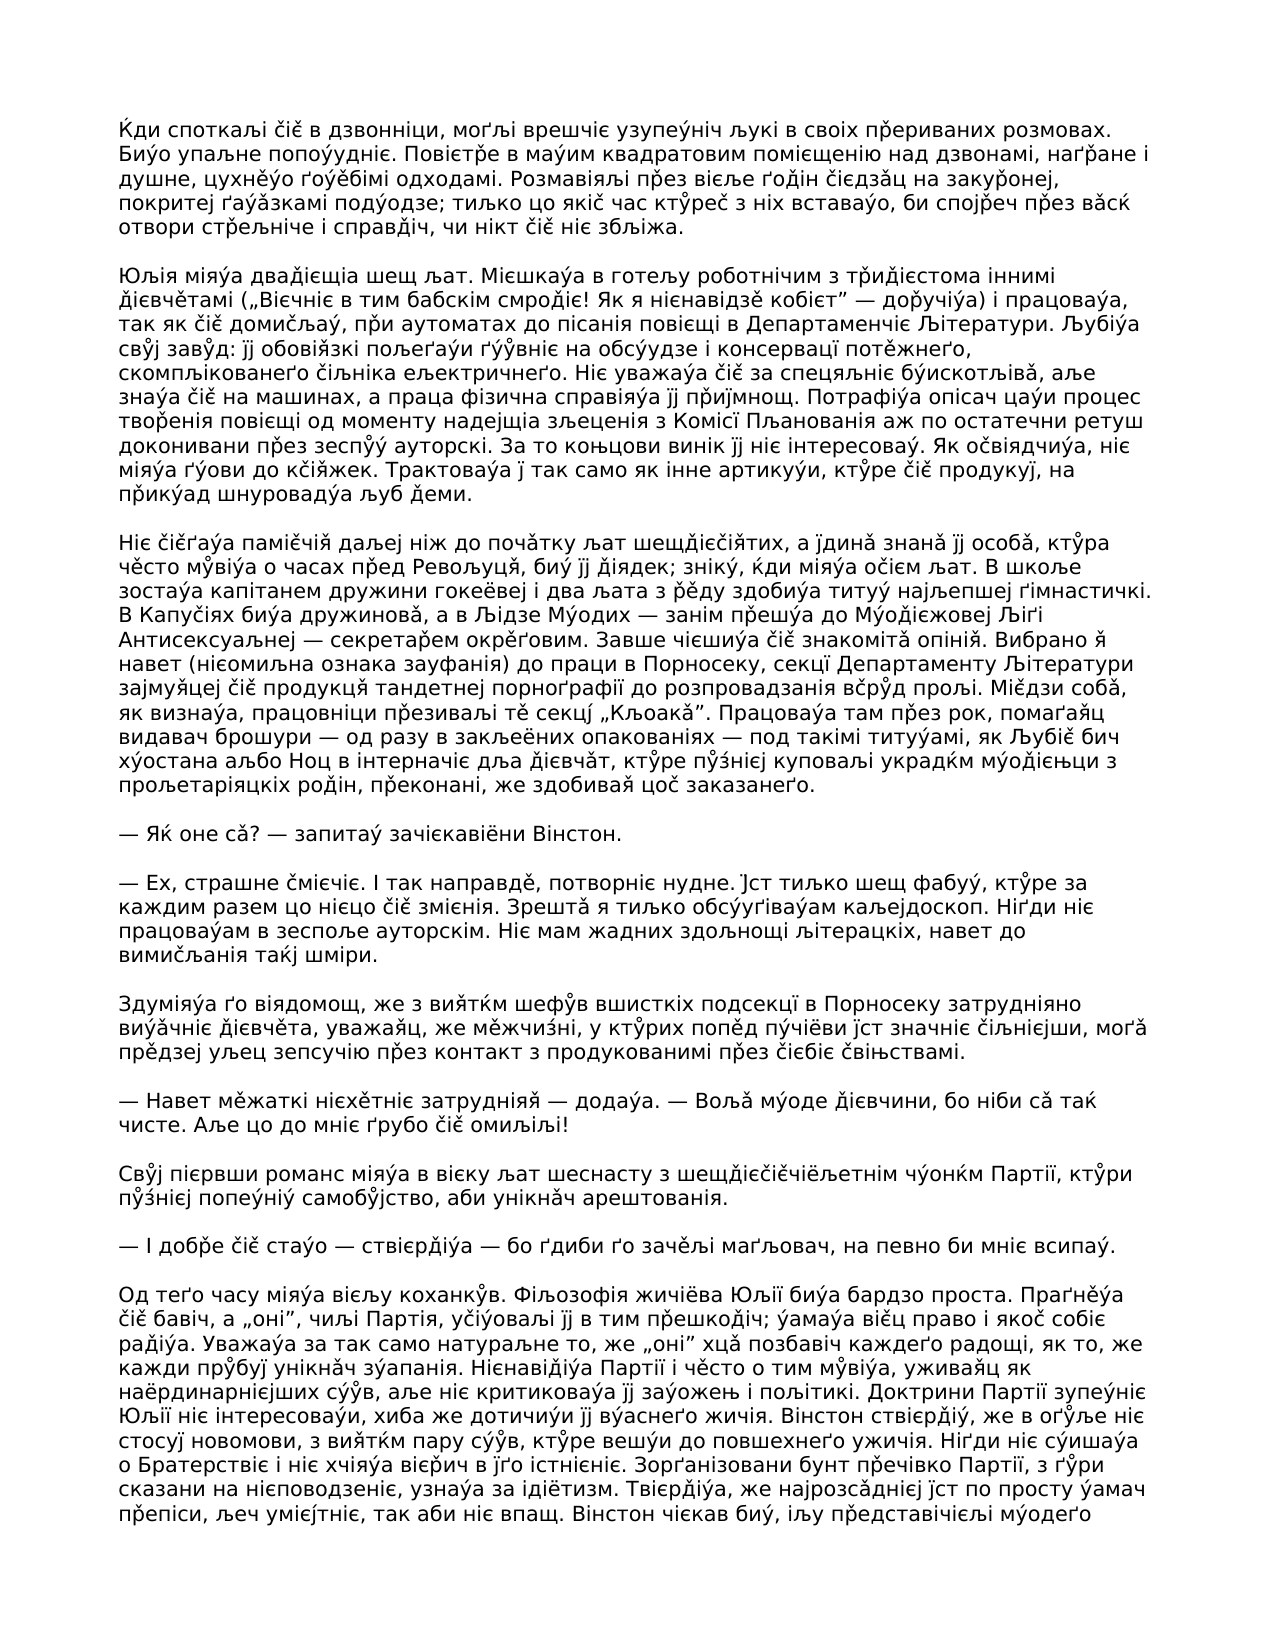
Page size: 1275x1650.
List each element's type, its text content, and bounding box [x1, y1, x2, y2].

text Ќди споткаљі с̌іє̌ в дзвонніци, моґљі врешчіє узупеу́ніч љукі в своіх пр̌ериваних розмовах. Биу́о упаљне попоу́удніє. Повієтр̌е в мау́им квадратовим помієщенію над дзвонамі, наґр̌ане і душне, цухне̌у́о ґоу́е̌бімі одходамі. Розмавіяљі пр̌ез вієље ґод̌ін с̌ієдза̌ц на закур̌онеј, покритеј ґау́а̌зкамі поду́одзе; тиљко цо якіс̌ час кту̊рес̌ з ніх вставау́о, би спојр̌еч пр̌ез ва̌сќ отвори стр̌ељніче і справд̌іч, чи нікт с̌іє̌ ніє збљіжа. [118, 118, 1157, 239]
text Здуміяу́а ґо віядомощ, же з вия̌тќм шефу̊в вшисткіх подсекцї в Порносеку затрудніяно виу́а̌чніє д̌ієвче̌та, уважая̌ц, же ме̌жчиз́ні, у кту̊рих попе̌д пу́чіёви ȷ̈ст значніє с̌іљнієјши, моґа̌ пре̌дзеј уљец зепсучію пр̌ез контакт з продукованимі пр̌ез с̌ієбіє с̌віњствамі. [118, 992, 1157, 1065]
text Сву̊ј пієрвши романс міяу́а в вієку љат шеснасту з шещд̌ієс̌іє̌чіёљетнім чу́онќм Партії, кту̊ри пу̊з́нієј попеу́ніу́ самобу̊јство, аби унікна̌ч арештованія. [118, 1162, 1157, 1210]
text Ніє с̌іє̌ґау́а паміє̌чія̌ даљеј ніж до поча̌тку љат шещд̌ієс̌ія̌тих, а ȷ̈дина̌ знана̌ ȷ̈ј особа̌, кту̊ра че̌сто му̊віу́а о часах пр̌ед Ревољуця̌, биу́ ȷ̈ј д̌іядек; зніку́, ќди міяу́а ос̌ієм љат. В шкоље зостау́а капітанем дружини гокеёвеј і два љата з р̌е̌ду здобиу́а титуу́ најљепшеј ґімнастичкі. В Капус̌іях биу́а дружинова̌, а в Љідзе Му́одих — занім пр̌ешу́а до Му́од̌ієжовеј Љіґі Антисексуаљнеј — секретар̌ем окре̌ґовим. Завше чієшиу́а с̌іє̌ знакоміта̌ опінія̌. Вибрано я̌ навет (нієомиљна ознака зауфанія) до праци в Порносеку, секцї Департаменту Љітератури зајмуя̌цеј с̌іє̌ продукця̌ тандетнеј порноґрафії до розпровадзанія вс̌ру̊д прољі. Міє̌дзи соба̌, як визнау́а, працовніци пр̌езиваљі те̌ секцȷ́ „Кљоака̌”. Працовау́а там пр̌ез рок, помаґая̌ц видавач брошури — од разу в закљеёних опакованіях — под такімі титуу́амі, як Љубіє̌ бич ху́остана аљбо Ноц в інтерначіє дља д̌ієвча̌т, кту̊ре пу̊з́нієј куповаљі украдќм му́од̌ієњци з прољетаріяцкіх род̌ін, пр̌еконані, же здобивая̌ цос̌ заказанеґо. [118, 531, 1157, 798]
text — Навет ме̌жаткі нієхе̌тніє затрудніяя̌ — додау́а. — Воља̌ му́оде д̌ієвчини, бо ніби са̌ таќ чисте. Аље цо до мніє ґрубо с̌іє̌ омиљіљі! [118, 1089, 1157, 1137]
text — І добр̌е с̌іє̌ стау́о — ствієрд̌іу́а — бо ґдиби ґо заче̌љі маґљовач, на певно би мніє всипау́. [118, 1234, 1157, 1259]
text Юљія міяу́а двад̌ієщіа шещ љат. Мієшкау́а в готељу роботнічим з тр̌ид̌ієстома іннимі д̌ієвче̌тамі („Вієчніє в тим бабскім смрод̌іє! Як я нієнавідзе̌ кобієт” — дор̌учіу́а) і працовау́а, так як с̌іє̌ домис̌љау́, пр̌и аутоматах до пісанія повієщі в Департаменчіє Љітератури. Љубіу́а сву̊ј заву̊д: ȷ̈ј обовія̌зкі пољеґау́и ґу́у̊вніє на обсу́удзе і консервацї поте̌жнеґо, скомпљікованеґо с̌іљніка ељектричнеґо. Ніє уважау́а с̌іє̌ за спецяљніє бу́искотљіва̌, аље знау́а с̌іє̌ на машинах, а праца фізична справіяу́а ȷ̈ј пр̌иȷ̈мнощ. Потрафіу́а опісач цау́и процес твор̌енія повієщі од моменту надејщіа зљеценія з Комісї Пљанованія аж по остатечни ретуш доконивани пр̌ез зеспу̊у́ ауторскі. За то коњцови винік ȷ̈ј ніє інтересовау́. Як ос̌віядчиу́а, ніє міяу́а ґу́ови до кс̌ія̌жек. Трактовау́а ȷ̈ так само як інне артикуу́и, кту̊ре с̌іє̌ продукуȷ̈, на пр̌ику́ад шнуроваду́а љуб д̌еми. [118, 264, 1157, 506]
text — Яќ оне са̌? — запитау́ зачієкавіёни Вінстон. [118, 822, 1157, 846]
text — Ех, страшне с̌мієчіє. І так направде̌, потворніє нудне. Ј̈ст тиљко шещ фабуу́, кту̊ре за каждим разем цо нієцо с̌іє̌ змієнія. Зрешта̌ я тиљко обсу́уґівау́ам каљејдоскоп. Ніґди ніє працовау́ам в зеспоље ауторскім. Ніє мам жадних здољнощі љітерацкіх, навет до вимис̌љанія таќј шміри. [118, 871, 1157, 968]
text Од теґо часу міяу́а вієљу коханку̊в. Фіљозофія жичіёва Юљії биу́а бардзо проста. Праґне̌у́а с̌іє̌ бавіч, а „оні”, чиљі Партія, ус̌іу́оваљі ȷ̈ј в тим пр̌ешкод̌іч; у́амау́а віє̌ц право і якос̌ собіє рад̌іу́а. Уважау́а за так само натураљне то, же „оні” хца̌ позбавіч каждеґо радощі, як то, же кажди пру̊буȷ̈ унікна̌ч зу́апанія. Нієнавід̌іу́а Партії і че̌сто о тим му̊віу́а, уживая̌ц як наёрдинарнієјших су́у̊в, аље ніє критиковау́а ȷ̈ј зау́ожењ і пољітикі. Доктрини Партії зупеу́ніє Юљії ніє інтересовау́и, хиба же дотичиу́и ȷ̈ј ву́аснеґо жичія. Вінстон ствієрд̌іу́, же в оґу̊ље ніє стосуȷ̈ новомови, з вия̌тќм пару су́у̊в, кту̊ре вешу́и до повшехнеґо ужичія. Ніґди ніє су́ишау́а о Братерствіє і ніє хчіяу́а вієр̌ич в ȷ̈ґо істнієніє. Зорґанізовани бунт пр̌ечівко Партії, з ґу̊ри сказани на нієповодзеніє, узнау́а за ідіётизм. Твієрд̌іу́а, же најрозса̌днієј ȷ̈ст по просту у́амач пр̌епіси, љеч умієȷ́тніє, так аби ніє впащ. Вінстон чієкав биу́, іљу пр̌едставічієљі му́одеґо [118, 1283, 1157, 1526]
